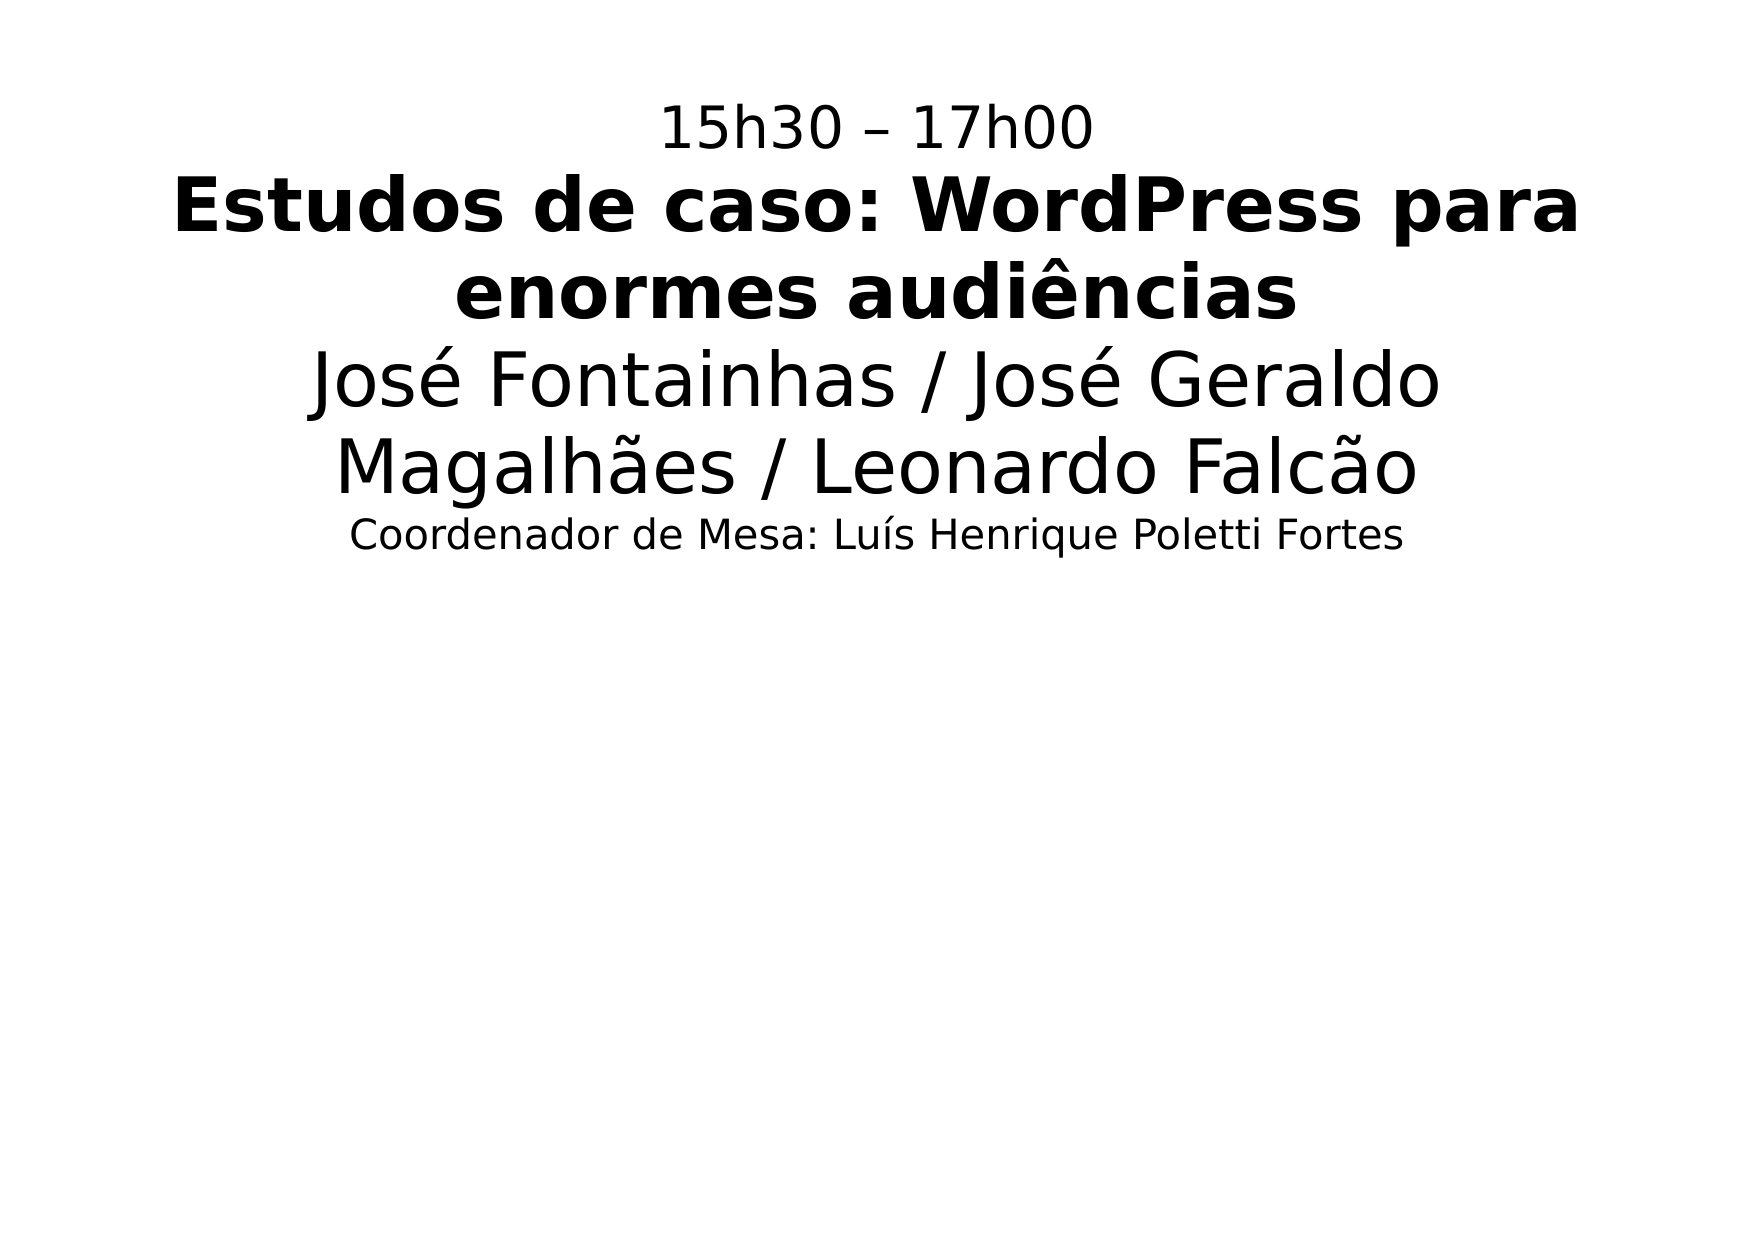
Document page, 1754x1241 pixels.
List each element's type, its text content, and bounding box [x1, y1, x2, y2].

table_cell 15h30 – 17h00 Estudos de caso: WordPress para enormes audiências José Fontainhas / José Geraldo Magalhães / Leonardo Falcão Coordenador de Mesa: Luís Henrique Poletti Fortes [59, 59, 1695, 595]
